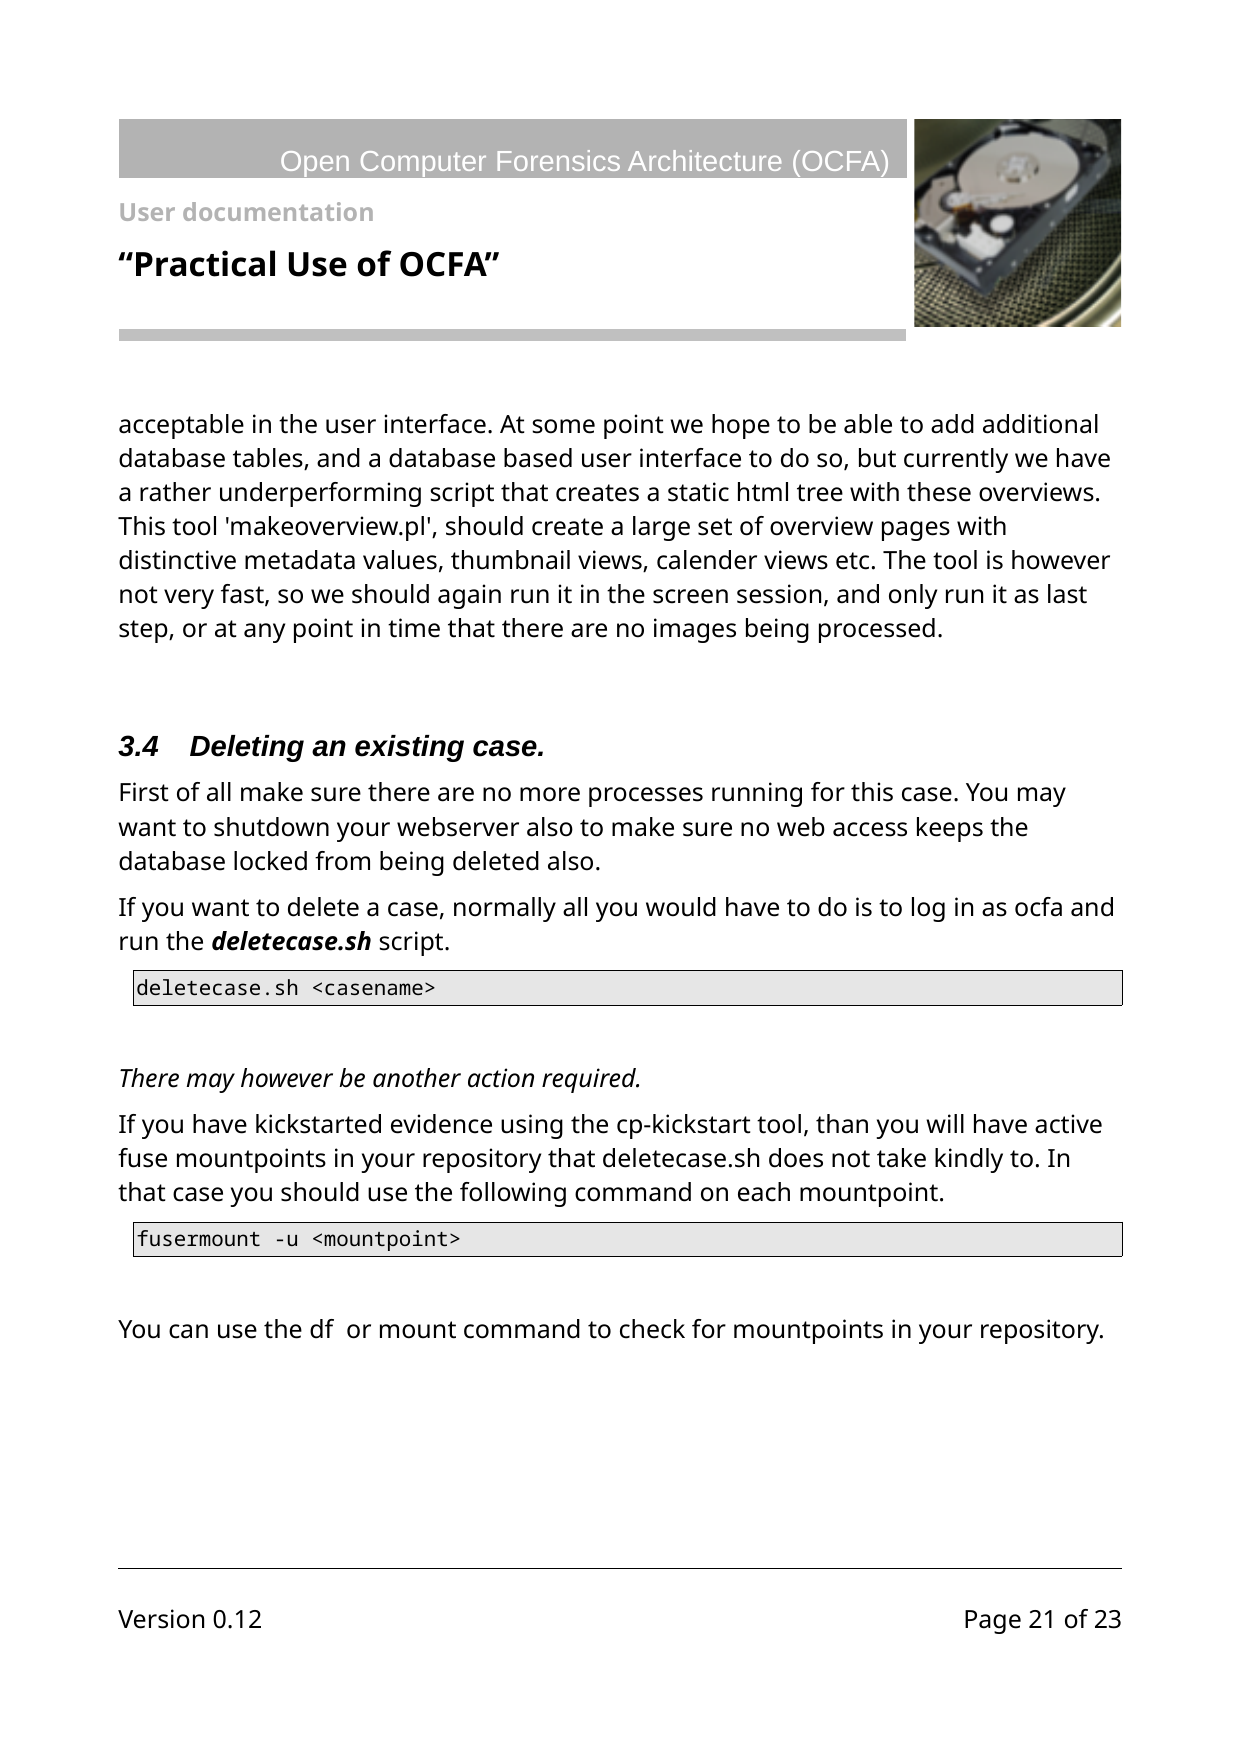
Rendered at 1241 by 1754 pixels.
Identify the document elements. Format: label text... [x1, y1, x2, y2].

text If you want to delete a case, normally all you would have to do is to log in as ocfa and run the deletecase.sh script. [118, 890, 1122, 958]
subtitle Deleting an existing case. [118, 729, 1122, 763]
text deletecase.sh <casename> [134, 971, 1122, 1005]
text First of all make sure there are no more processes running for this case. You may want to shutdown your webserver also to make sure no web access keeps the database locked from being deleted also. [118, 775, 1122, 877]
text There may however be another action required. [118, 1060, 1122, 1094]
text If you have kickstarted evidence using the cp-kickstart tool, than you will have active fuse mountpoints in your repository that deletecase.sh does not take kindly to. In that case you should use the following command on each mountpoint. [118, 1107, 1122, 1209]
picture [914, 119, 1122, 327]
text fusermount -u <mountpoint> [134, 1223, 1122, 1256]
text acceptable in the user interface. At some point we hope to be able to add additional database tables, and a database based user interface to do so, but currently we have a rather underperforming script that creates a static html tree with these overviews. This tool 'makeoverview.pl', should create a large set of overview pages with distinctive metadata values, thumbnail views, calender views etc. The tool is however not very fast, so we should again run it in the screen session, and only run it as last step, or at any point in time that there are no images being processed. [118, 407, 1122, 645]
text You can use the df or mount command to check for mountpoints in your repository. [118, 1311, 1122, 1346]
